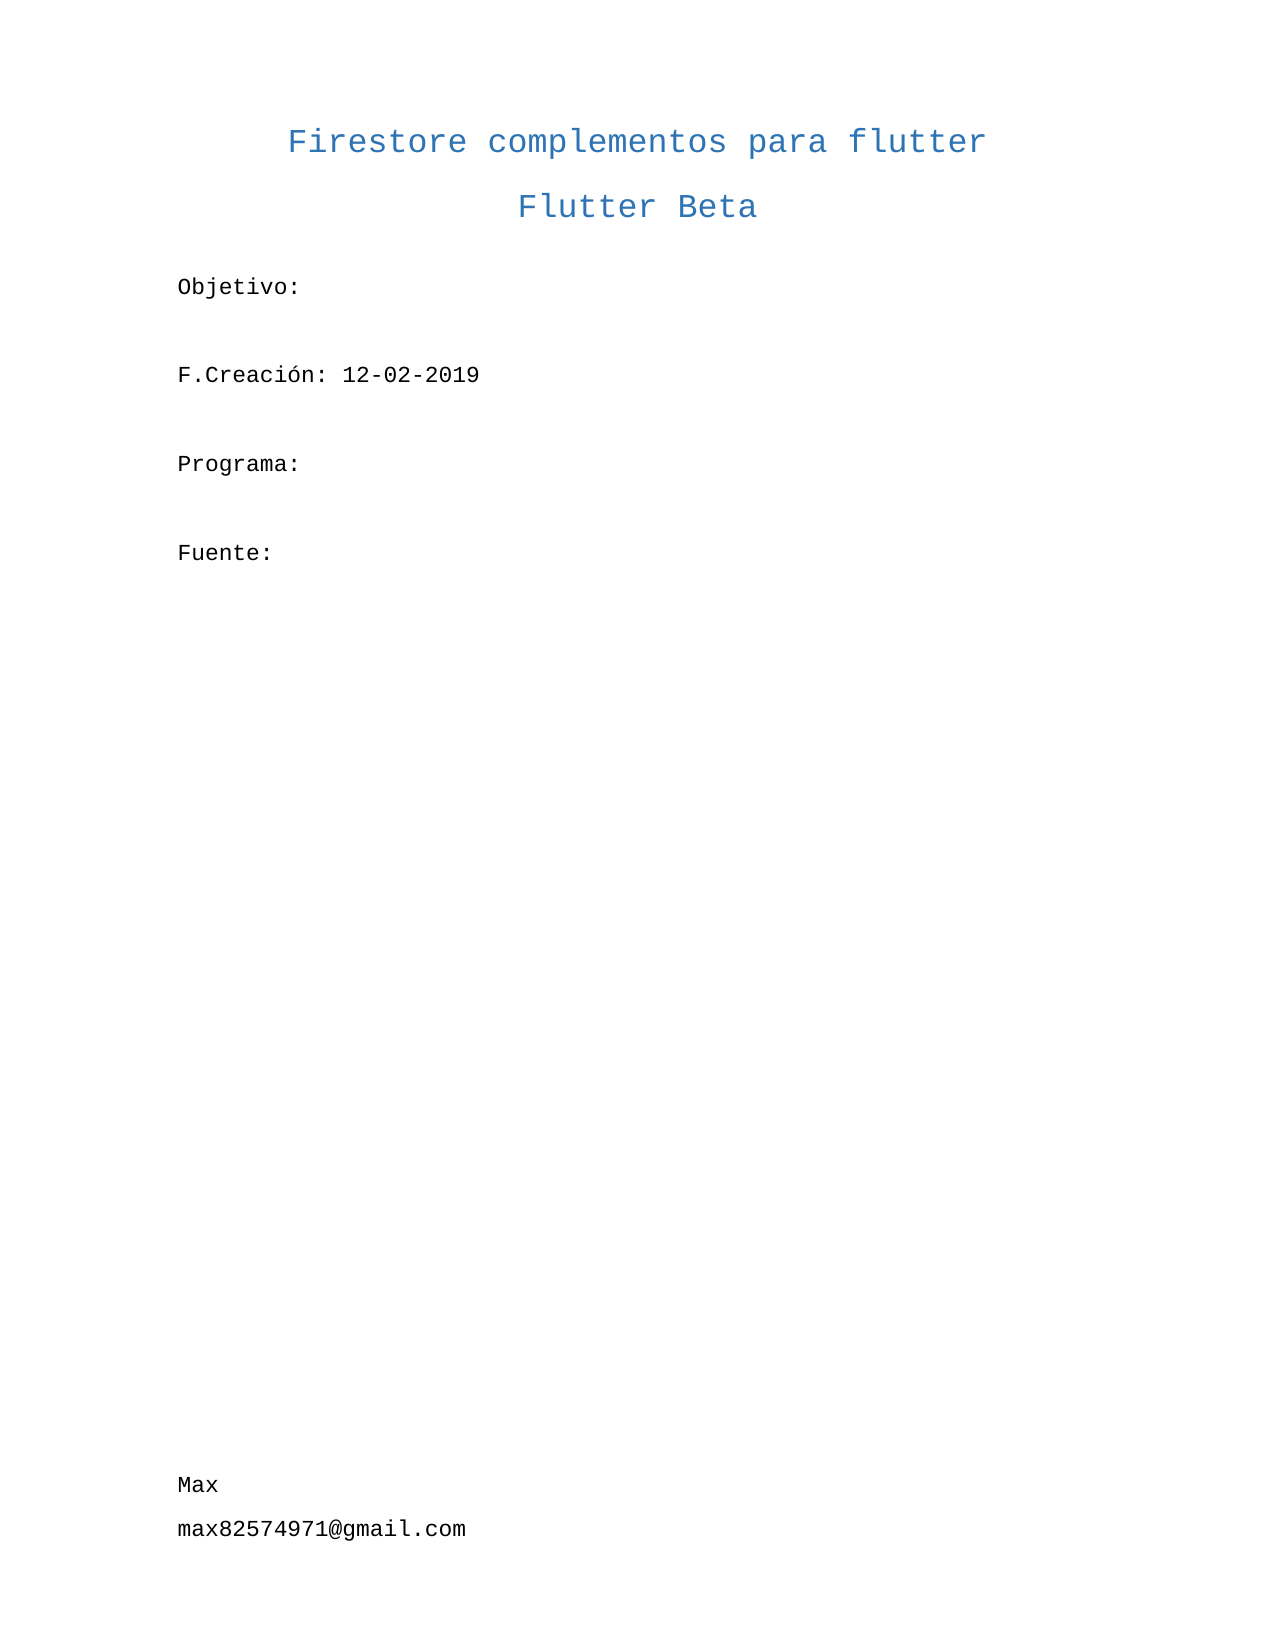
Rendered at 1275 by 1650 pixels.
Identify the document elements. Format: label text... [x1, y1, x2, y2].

subtitle Firestore complementos para flutter [177, 125, 1098, 163]
text Objetivo: [177, 275, 1098, 301]
text max82574971@gmail.com [177, 1517, 1098, 1543]
text Max [177, 1473, 1098, 1499]
text Programa: [177, 452, 1098, 478]
text Fuente: [177, 541, 1098, 567]
subtitle Flutter Beta [177, 190, 1098, 228]
text F.Creación: 12-02-2019 [177, 364, 1098, 390]
